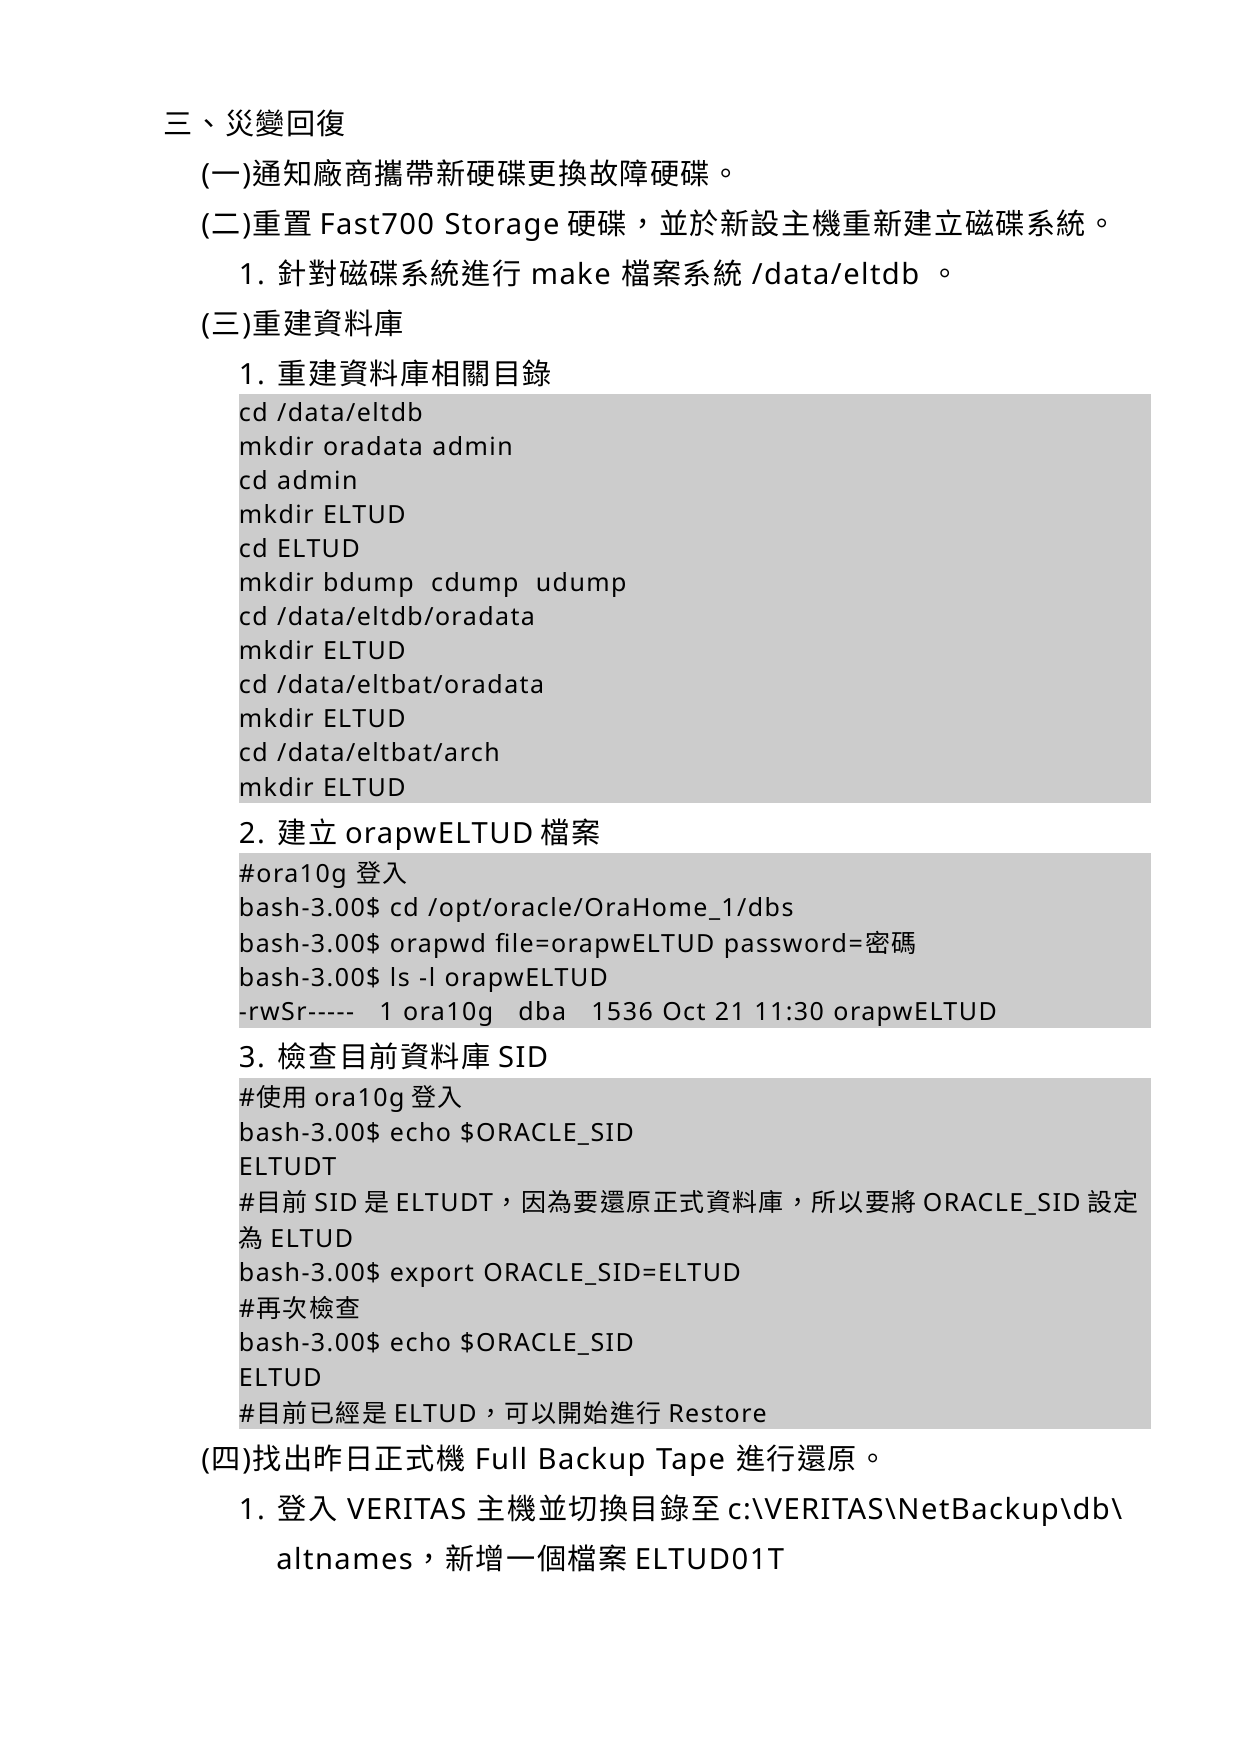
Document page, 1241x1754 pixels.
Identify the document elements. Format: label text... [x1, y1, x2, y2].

text -rwSr----- 1 ora10g dba 1536 Oct 21 11:30 orapwELTUD [239, 994, 1151, 1028]
text bash-3.00$ export ORACLE_SID=ELTUD [239, 1255, 1151, 1289]
list 針對磁碟系統進行 make 檔案系統 /data/eltdb 。 [239, 244, 1151, 294]
list 找出昨日正式機 Full Backup Tape 進行還原。 [201, 1429, 1151, 1479]
text bash-3.00$ echo $ORACLE_SID [239, 1114, 1151, 1148]
text cd ELTUD [239, 531, 1151, 565]
text #使用ora10g登入 [239, 1078, 1151, 1114]
list 災變回復 [164, 94, 1151, 144]
text #再次檢查 [239, 1289, 1151, 1325]
list 重置Fast700 Storage硬碟，並於新設主機重新建立磁碟系統。 [201, 194, 1151, 244]
list 重建資料庫 [201, 294, 1151, 344]
text #ora10g 登入 [239, 853, 1151, 889]
text cd /data/eltdb [239, 394, 1151, 428]
text cd /data/eltbat/oradata [239, 667, 1151, 701]
text mkdir oradata admin [239, 428, 1151, 463]
text bash-3.00$ orapwd file=orapwELTUD password=密碼 [239, 923, 1151, 960]
text cd admin [239, 463, 1151, 497]
text #目前已經是ELTUD，可以開始進行Restore [239, 1393, 1151, 1429]
text cd /data/eltbat/arch [239, 735, 1151, 769]
text #目前SID是ELTUDT，因為要還原正式資料庫，所以要將ORACLE_SID設定為ELTUD [239, 1182, 1151, 1255]
text bash-3.00$ ls -l orapwELTUD [239, 960, 1151, 994]
text bash-3.00$ cd /opt/oracle/OraHome_1/dbs [239, 889, 1151, 923]
text bash-3.00$ echo $ORACLE_SID [239, 1325, 1151, 1359]
text mkdir ELTUD [239, 701, 1151, 735]
text mkdir bdump cdump udump [239, 565, 1151, 599]
list 建立orapwELTUD檔案 [239, 803, 1151, 853]
list 登入 VERITAS 主機並切換目錄至c:\VERITAS\NetBackup\db\altnames，新增一個檔案ELTUD01T [239, 1479, 1151, 1579]
text mkdir ELTUD [239, 497, 1151, 531]
list 通知廠商攜帶新硬碟更換故障硬碟。 [201, 144, 1151, 194]
text ELTUD [239, 1359, 1151, 1393]
text ELTUDT [239, 1148, 1151, 1182]
text cd /data/eltdb/oradata [239, 599, 1151, 633]
list 重建資料庫相關目錄 [239, 344, 1151, 394]
list 檢查目前資料庫SID [239, 1028, 1151, 1078]
text mkdir ELTUD [239, 633, 1151, 667]
text mkdir ELTUD [239, 769, 1151, 803]
